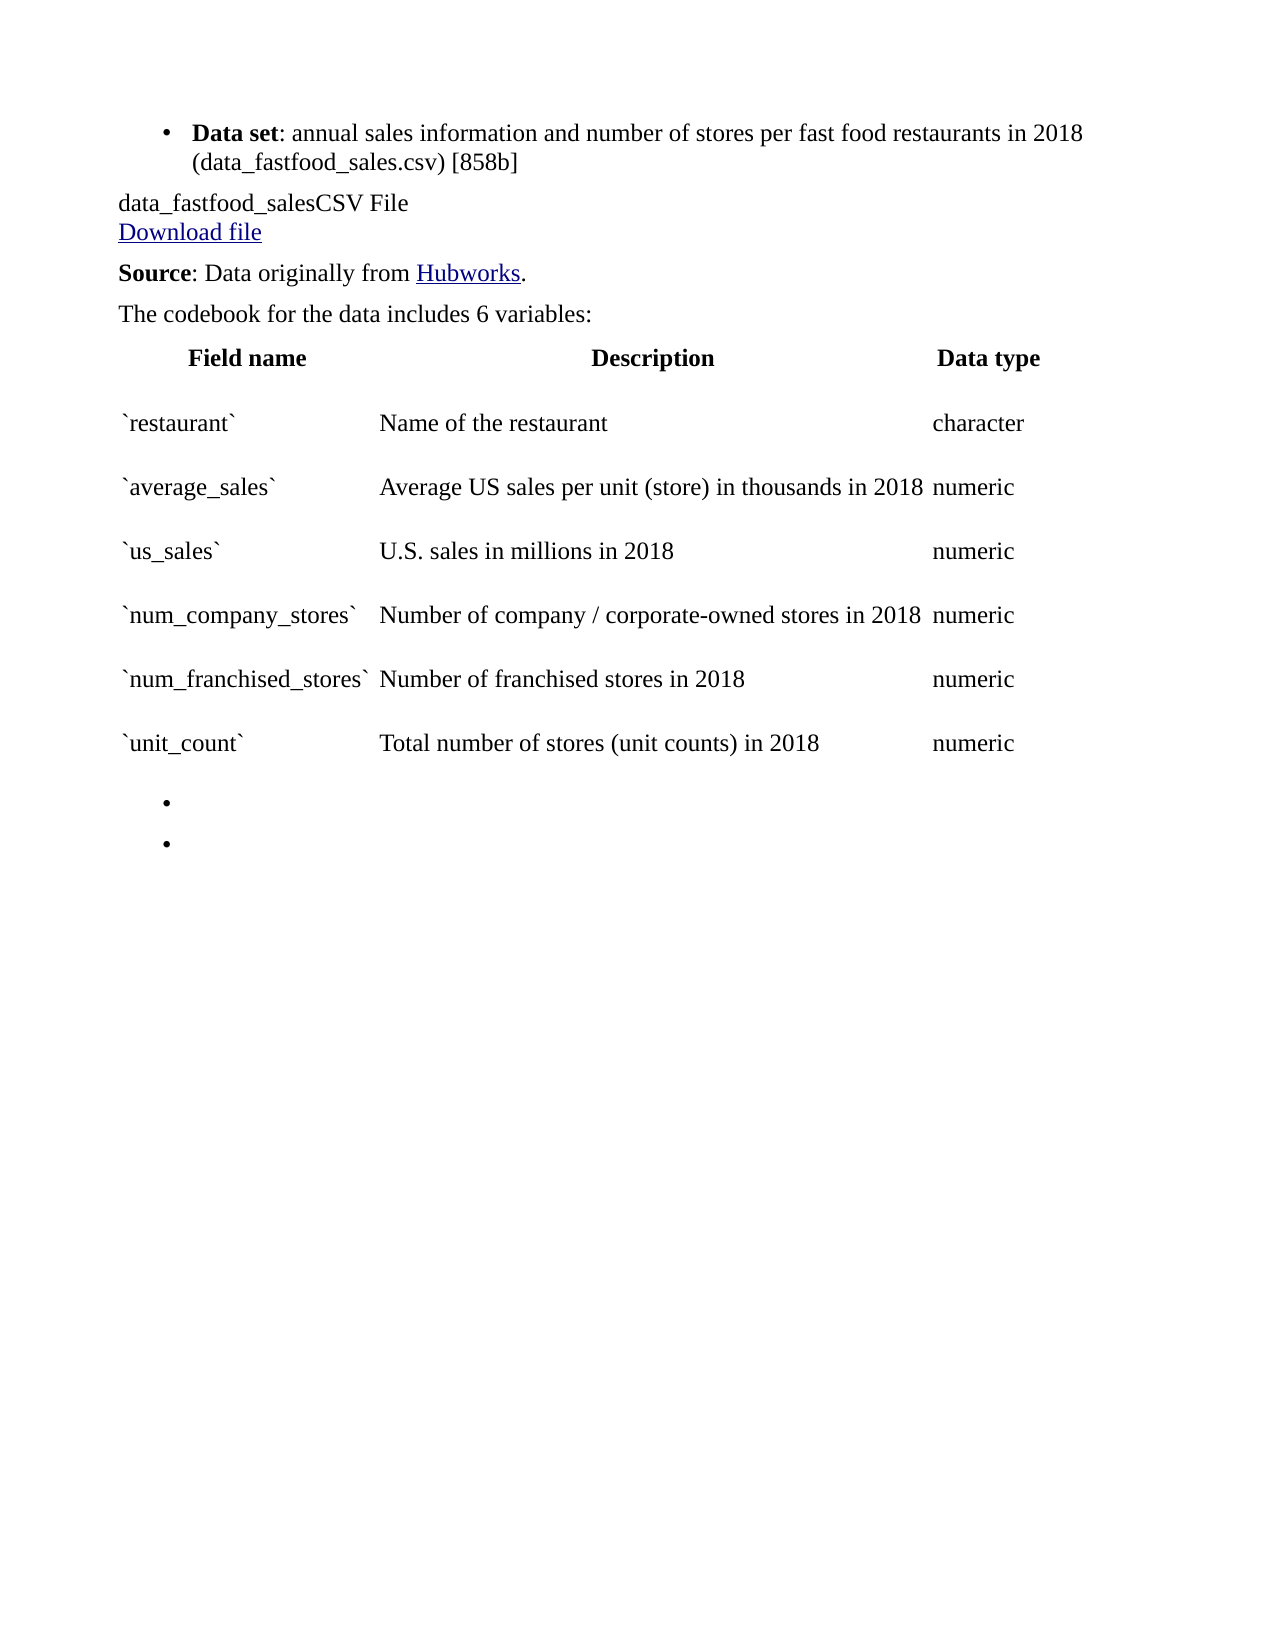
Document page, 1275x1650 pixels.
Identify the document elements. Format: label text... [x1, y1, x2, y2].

text The codebook for the data includes 6 variables: [118, 299, 1157, 328]
text Source: Data originally from Hubworks. [118, 258, 1157, 287]
text data_fastfood_salesCSV File [118, 188, 1157, 217]
table_cell U.S. sales in millions in 2018 [376, 533, 929, 597]
table_cell `average_sales` [118, 469, 376, 533]
list Data set: annual sales information and number of stores per fast food restaurants in 2018 (data_fastfood_sales.csv) [858b] [162, 118, 1157, 176]
table_cell numeric [930, 533, 1048, 597]
table_cell `unit_count` [118, 725, 376, 789]
table_cell `num_franchised_stores` [118, 661, 376, 725]
table_cell character [930, 405, 1048, 469]
table_header Description [376, 341, 929, 405]
table_cell Number of company / corporate-owned stores in 2018 [376, 597, 929, 661]
table_cell numeric [930, 725, 1048, 789]
table_cell Number of franchised stores in 2018 [376, 661, 929, 725]
table_header Data type [930, 341, 1048, 405]
table_cell Average US sales per unit (store) in thousands in 2018 [376, 469, 929, 533]
table_cell `restaurant` [118, 405, 376, 469]
table_cell `us_sales` [118, 533, 376, 597]
table_cell `num_company_stores` [118, 597, 376, 661]
table_cell numeric [930, 661, 1048, 725]
text Download file [118, 217, 1157, 246]
table_cell numeric [930, 469, 1048, 533]
table_cell numeric [930, 597, 1048, 661]
table_cell Name of the restaurant [376, 405, 929, 469]
table_cell Total number of stores (unit counts) in 2018 [376, 725, 929, 789]
table_header Field name [118, 341, 376, 405]
